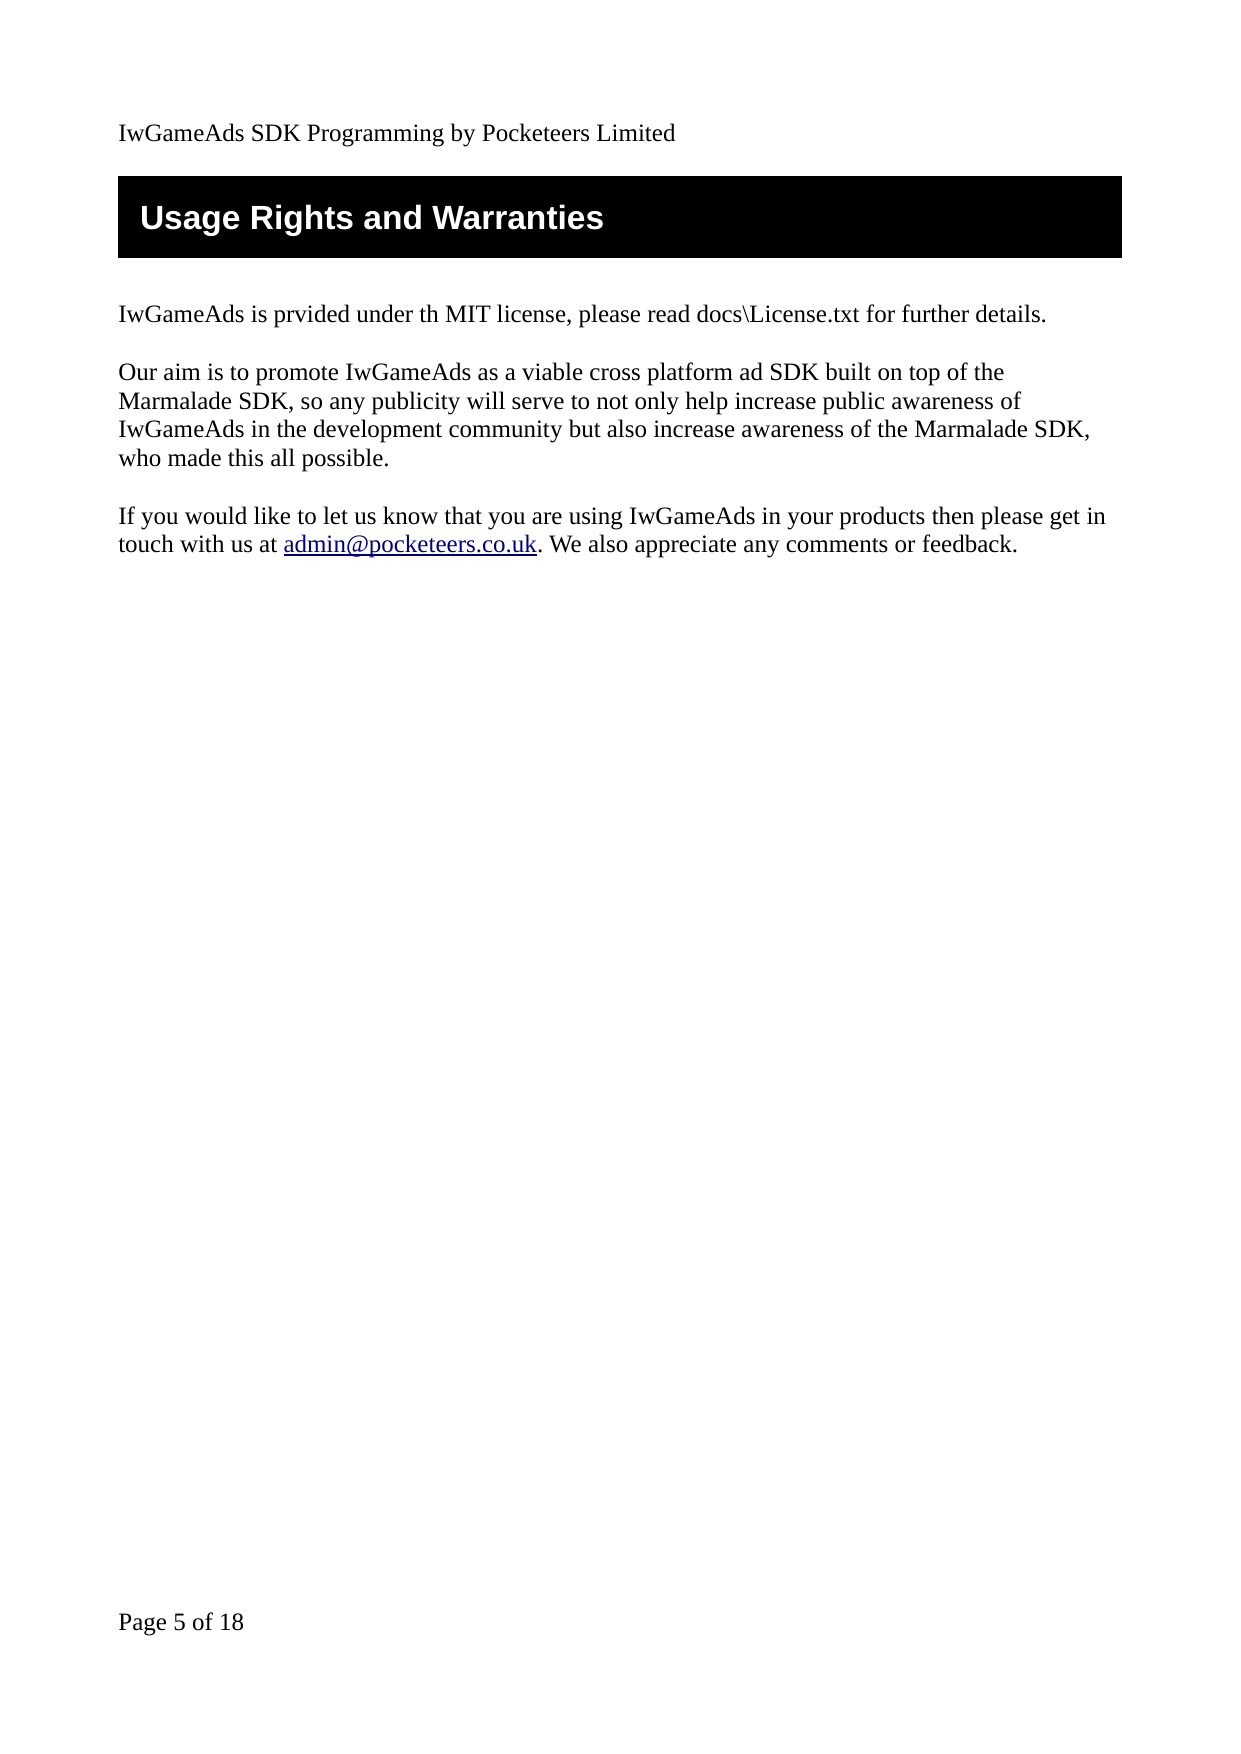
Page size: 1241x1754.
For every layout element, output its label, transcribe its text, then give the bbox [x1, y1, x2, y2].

subtitle Usage Rights and Warranties [123, 182, 1117, 253]
text If you would like to let us know that you are using IwGameAds in your products then please get in touch with us at admin@pocketeers.co.uk. We also appreciate any comments or feedback. [118, 501, 1122, 558]
text Our aim is to promote IwGameAds as a viable cross platform ad SDK built on top of the Marmalade SDK, so any publicity will serve to not only help increase public awareness of IwGameAds in the development community but also increase awareness of the Marmalade SDK, who made this all possible. [118, 357, 1122, 472]
text IwGameAds is prvided under th MIT license, please read docs\License.txt for further details. [118, 299, 1122, 328]
